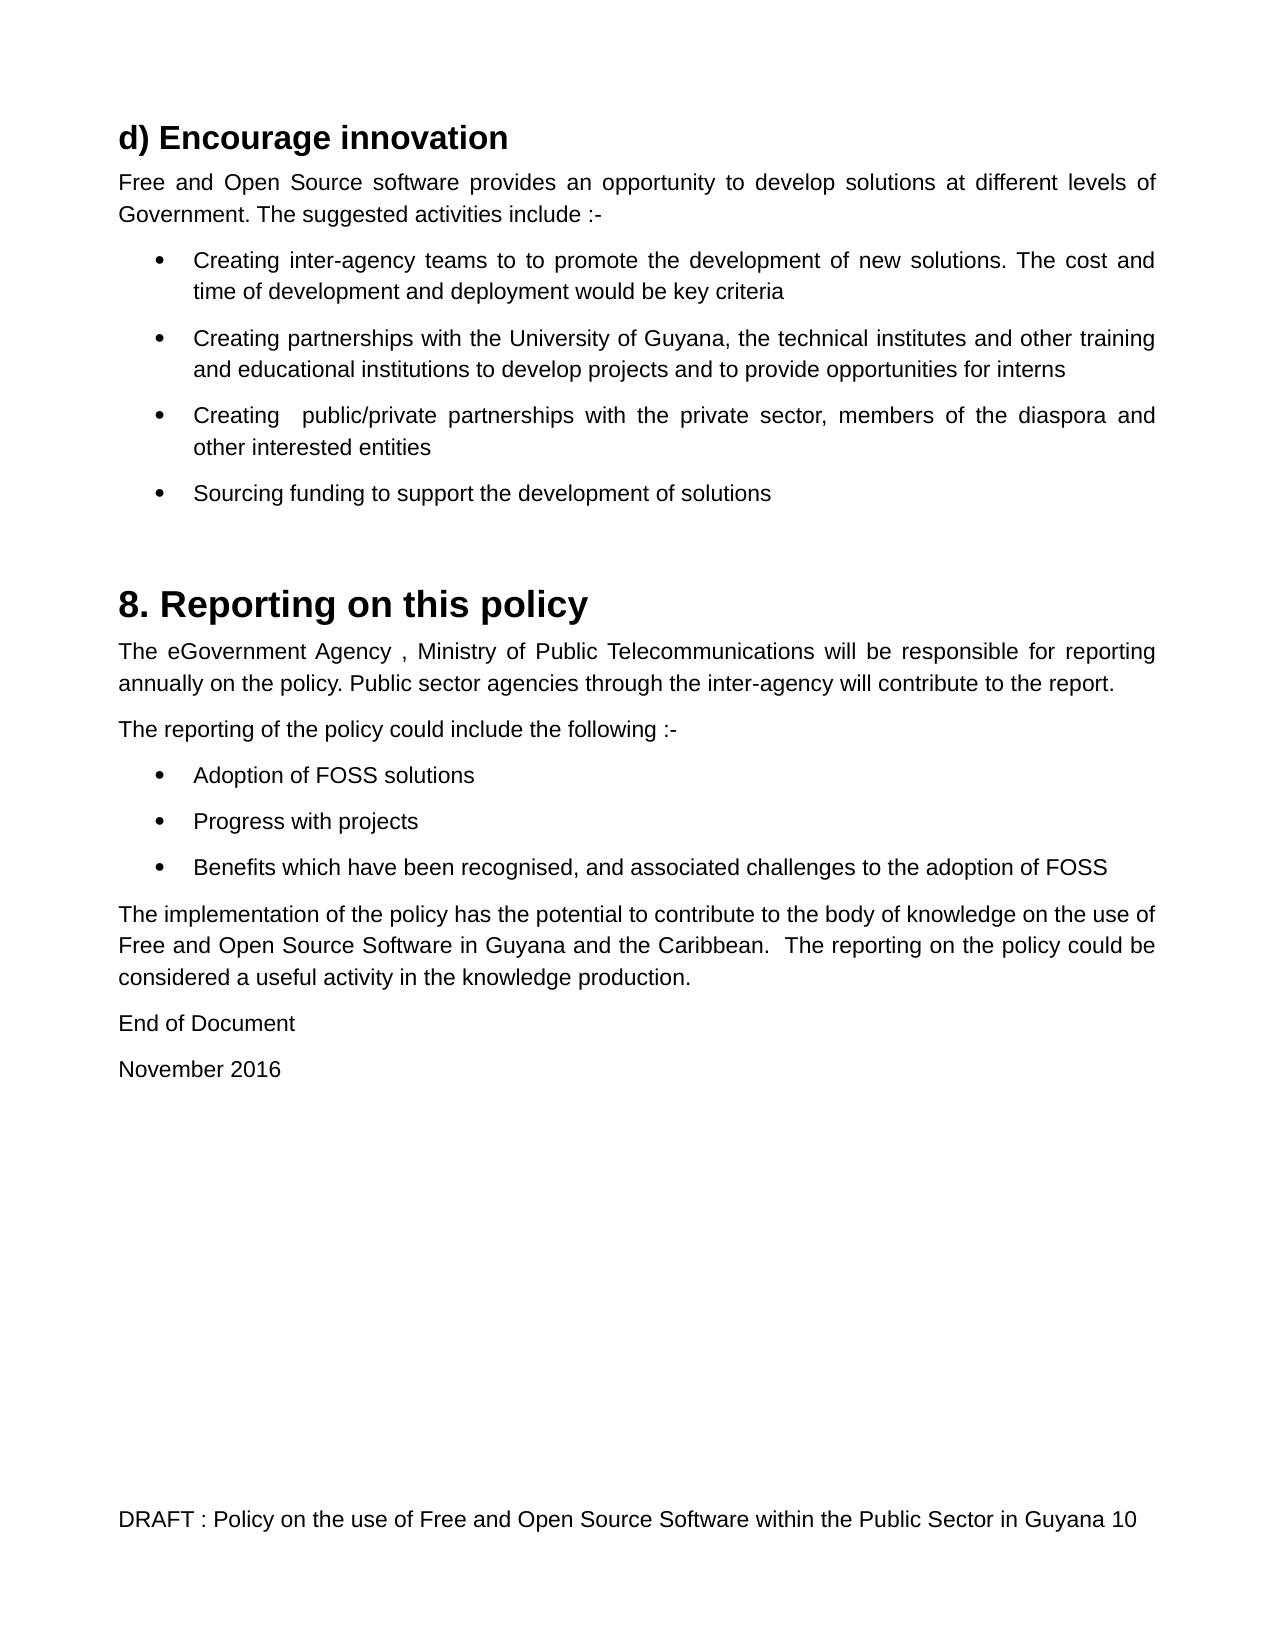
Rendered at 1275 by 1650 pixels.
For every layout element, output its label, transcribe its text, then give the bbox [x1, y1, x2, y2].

list Creating public/private partnerships with the private sector, members of the diaspora and other interested entities [156, 402, 1157, 460]
list Adoption of FOSS solutions [156, 762, 1157, 788]
subtitle d) Encourage innovation [118, 118, 1157, 157]
text The eGovernment Agency , Ministry of Public Telecommunications will be responsible for reporting annually on the policy. Public sector agencies through the inter-agency will contribute to the report. [118, 638, 1157, 696]
list Progress with projects [156, 808, 1157, 834]
list Creating partnerships with the University of Guyana, the technical institutes and other training and educational institutions to develop projects and to provide opportunities for interns [156, 324, 1157, 382]
text Free and Open Source software provides an opportunity to develop solutions at different levels of Government. The suggested activities include :- [118, 169, 1157, 227]
text The implementation of the policy has the potential to contribute to the body of knowledge on the use of Free and Open Source Software in Guyana and the Caribbean. The reporting on the policy could be considered a useful activity in the knowledge production. [118, 901, 1157, 990]
text End of Document [118, 1010, 1157, 1036]
text The reporting of the policy could include the following :- [118, 716, 1157, 742]
list Sourcing funding to support the development of solutions [156, 480, 1157, 506]
list Benefits which have been recognised, and associated challenges to the adoption of FOSS [156, 854, 1157, 881]
text November 2016 [118, 1056, 1157, 1082]
list Creating inter-agency teams to to promote the development of new solutions. The cost and time of development and deployment would be key criteria [156, 247, 1157, 305]
subtitle 8. Reporting on this policy [118, 583, 1157, 626]
